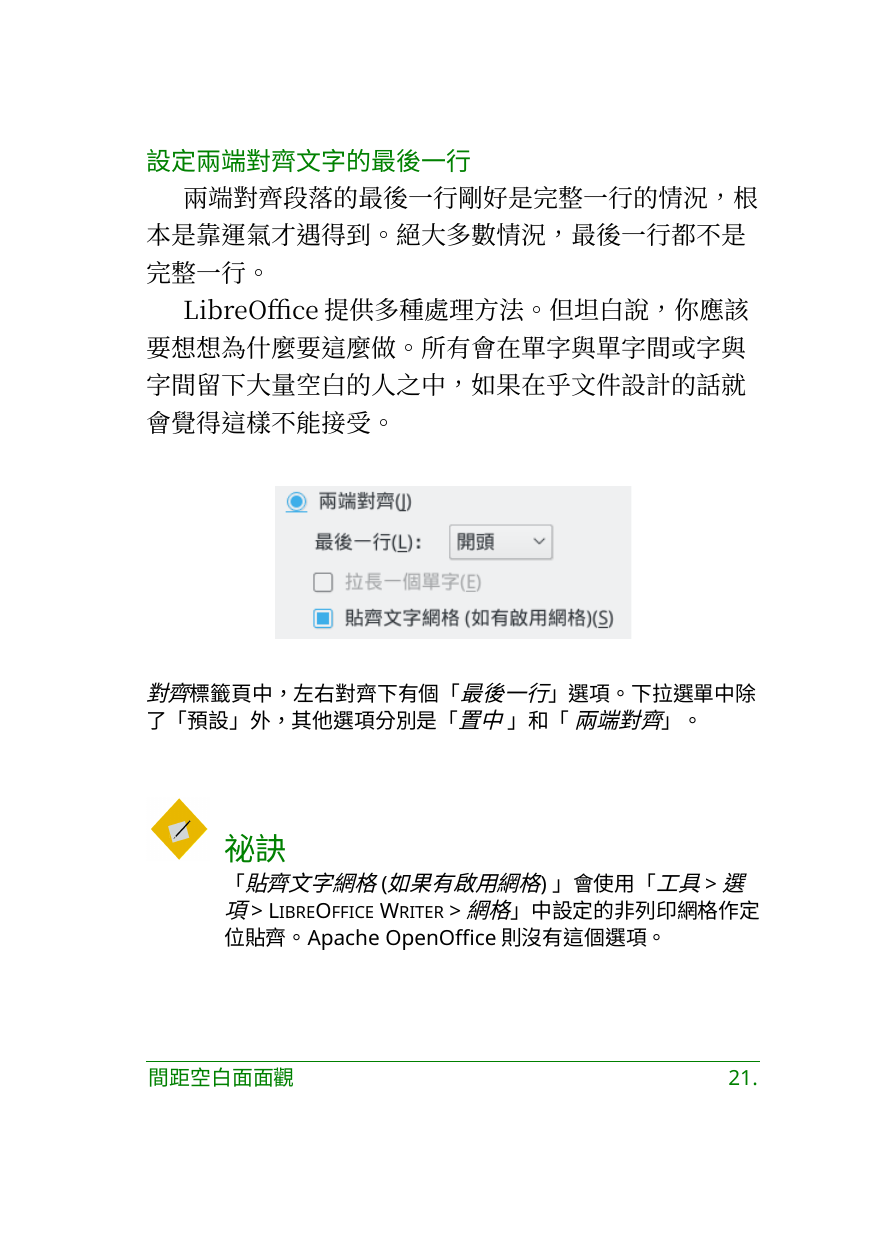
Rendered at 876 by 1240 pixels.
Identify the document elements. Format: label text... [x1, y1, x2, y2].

table_cell 對齊標籤頁中，左右對齊下有個「最後一行」選項。下拉選單中除了「預設」外，其他選項分別是「置中 」和「 兩端對齊」。 [146, 672, 760, 734]
text 兩端對齊段落的最後一行剛好是完整一行的情況，根本是靠運氣才遇得到。絕大多數情況，最後一行都不是完整一行。 [146, 177, 760, 289]
picture [146, 797, 210, 861]
table_header [146, 455, 760, 672]
list 祕訣 [146, 797, 760, 869]
subtitle 設定兩端對齊文字的最後一行 [146, 146, 760, 177]
text LibreOffice提供多種處理方法。但坦白說，你應該要想想為什麼要這麼做。所有會在單字與單字間或字與字間留下大量空白的人之中，如果在乎文件設計的話就會覺得這樣不能接受。 [146, 289, 760, 439]
picture [275, 486, 632, 639]
text 「貼齊文字網格 (如果有啟用網格) 」會使用「工具 > 選項 > LibreOffice Writer > 網格」中設定的非列印網格作定位貼齊。Apache OpenOffice則沒有這個選項。 [224, 869, 760, 951]
